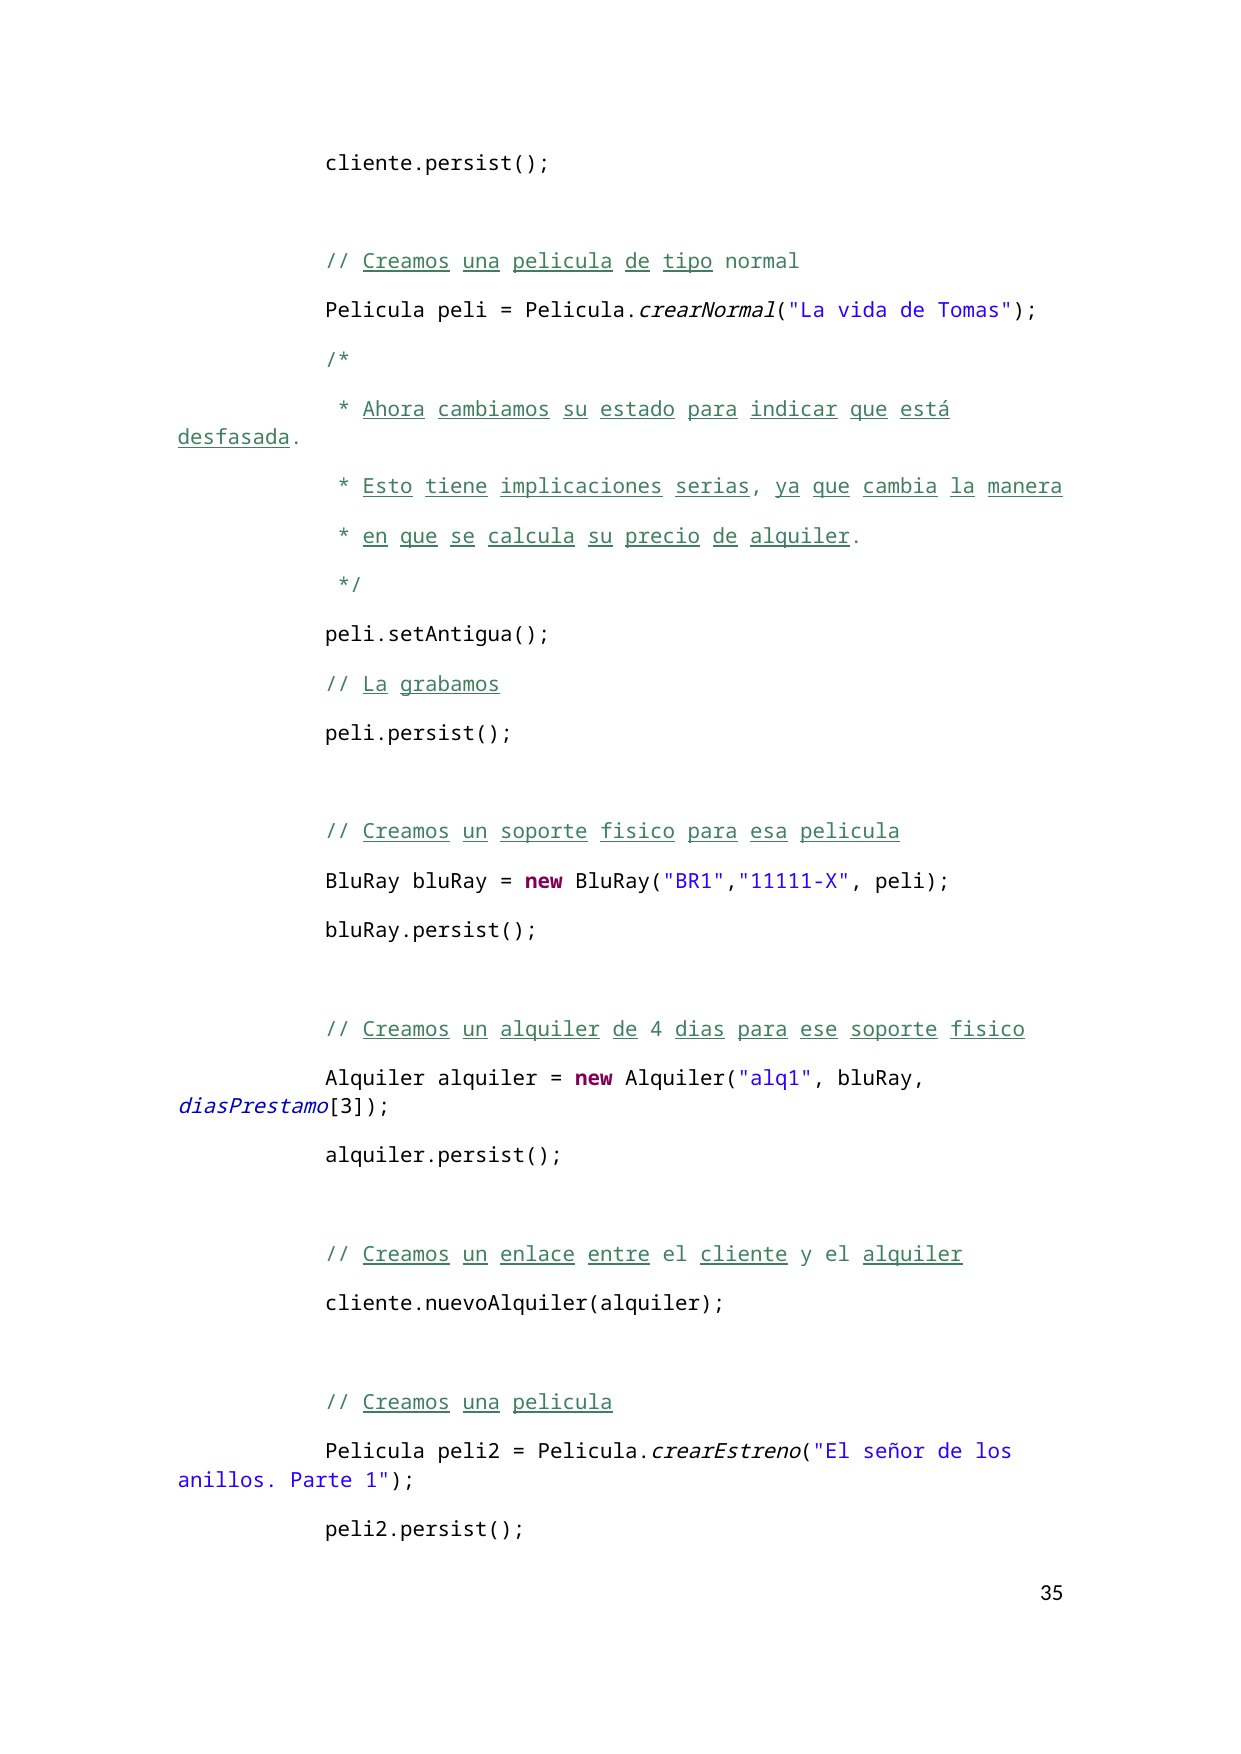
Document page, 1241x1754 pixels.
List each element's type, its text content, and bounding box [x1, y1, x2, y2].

text BluRay bluRay = new BluRay("BR1","11111-X", peli); [177, 866, 1063, 894]
text peli.persist(); [177, 718, 1063, 746]
text Pelicula peli = Pelicula.crearNormal("La vida de Tomas"); [177, 295, 1063, 324]
text * en que se calcula su precio de alquiler. [177, 521, 1063, 549]
text peli.setAntigua(); [177, 619, 1063, 648]
text peli2.persist(); [177, 1514, 1063, 1542]
text * Ahora cambiamos su estado para indicar que está desfasada. [177, 394, 1063, 451]
text // Creamos un alquiler de 4 dias para ese soporte fisico [177, 1014, 1063, 1042]
text // Creamos una pelicula de tipo normal [177, 246, 1063, 274]
text Alquiler alquiler = new Alquiler("alq1", bluRay, diasPrestamo[3]); [177, 1063, 1063, 1120]
text */ [177, 570, 1063, 599]
text Pelicula peli2 = Pelicula.crearEstreno("El señor de los anillos. Parte 1"); [177, 1436, 1063, 1493]
text // Creamos un enlace entre el cliente y el alquiler [177, 1239, 1063, 1268]
text * Esto tiene implicaciones serias, ya que cambia la manera [177, 472, 1063, 500]
text bluRay.persist(); [177, 915, 1063, 943]
text cliente.persist(); [177, 148, 1063, 176]
text // Creamos una pelicula [177, 1387, 1063, 1415]
text // Creamos un soporte fisico para esa pelicula [177, 817, 1063, 845]
text // La grabamos [177, 669, 1063, 697]
text alquiler.persist(); [177, 1141, 1063, 1169]
text cliente.nuevoAlquiler(alquiler); [177, 1288, 1063, 1317]
text /* [177, 345, 1063, 373]
